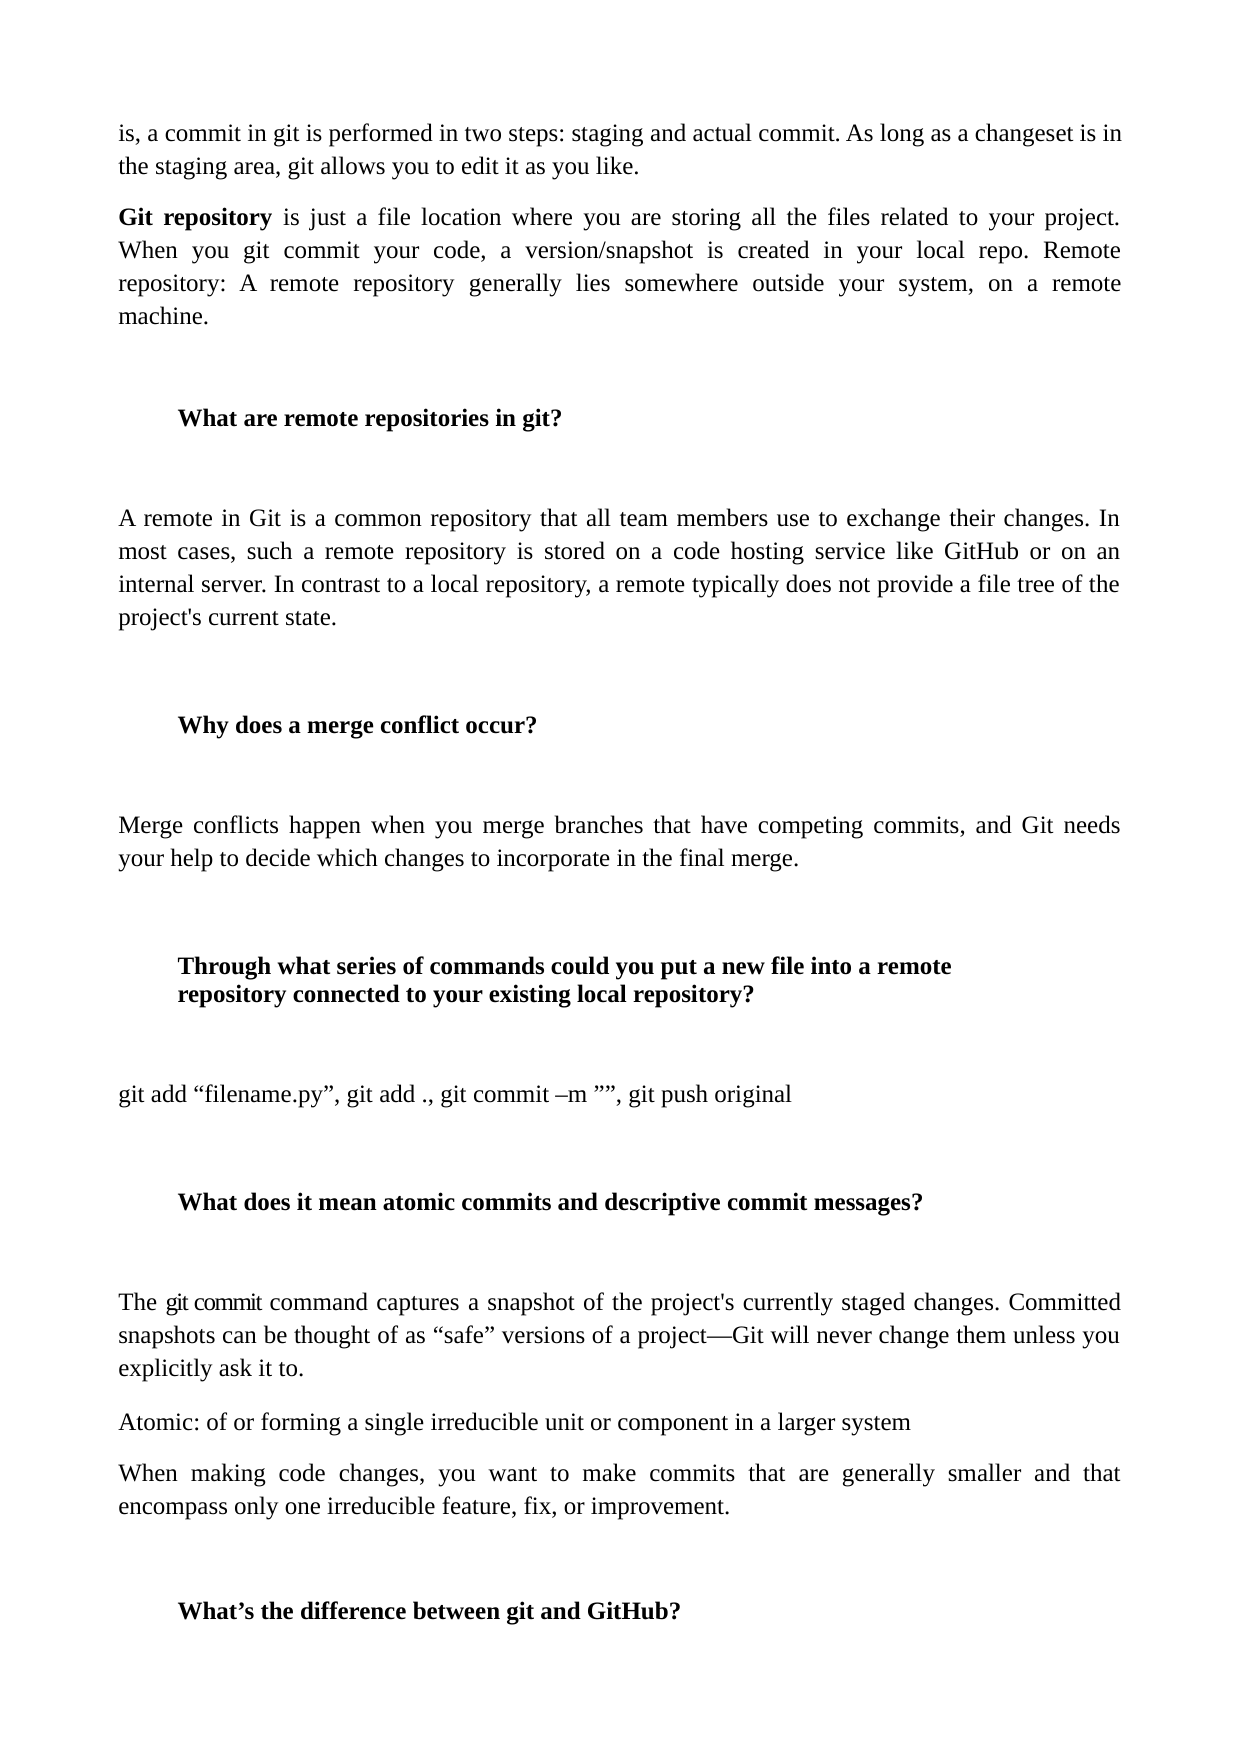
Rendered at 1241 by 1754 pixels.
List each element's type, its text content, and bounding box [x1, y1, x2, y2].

text What’s the difference between git and GitHub? [177, 1596, 1063, 1625]
text is, a commit in git is performed in two steps: staging and actual commit. As long as a changeset is in the staging area, git allows you to edit it as you like. [118, 118, 1122, 180]
text Why does a merge conflict occur? [177, 710, 1063, 739]
text What does it mean atomic commits and descriptive commit messages? [177, 1187, 1063, 1216]
text Atomic: of or forming a single irreducible unit or component in a larger system [118, 1407, 1122, 1436]
text Through what series of commands could you put a new file into a remote repository connected to your existing local repository? [177, 951, 1063, 1008]
text Git repository is just a file location where you are storing all the files related to your project. When you git commit your code, a version/snapshot is created in your local repo. Remote repository: A remote repository generally lies somewhere outside your system, on a remote machine. [118, 202, 1122, 330]
text Merge conflicts happen when you merge branches that have competing commits, and Git needs your help to decide which changes to incorporate in the final merge. [118, 810, 1122, 871]
text The git commit command captures a snapshot of the project's currently staged changes. Committed snapshots can be thought of as “safe” versions of a project—Git will never change them unless you explicitly ask it to. [118, 1287, 1122, 1382]
text When making code changes, you want to make commits that are generally smaller and that encompass only one irreducible feature, fix, or improvement. [118, 1458, 1122, 1520]
text What are remote repositories in git? [177, 403, 1063, 432]
text A remote in Git is a common repository that all team members use to exchange their changes. In most cases, such a remote repository is stored on a code hosting service like GitHub or on an internal server. In contrast to a local repository, a remote typically does not provide a file tree of the project's current state. [118, 503, 1122, 631]
text git add “filename.py”, git add ., git commit –m ””, git push original [118, 1079, 1122, 1108]
